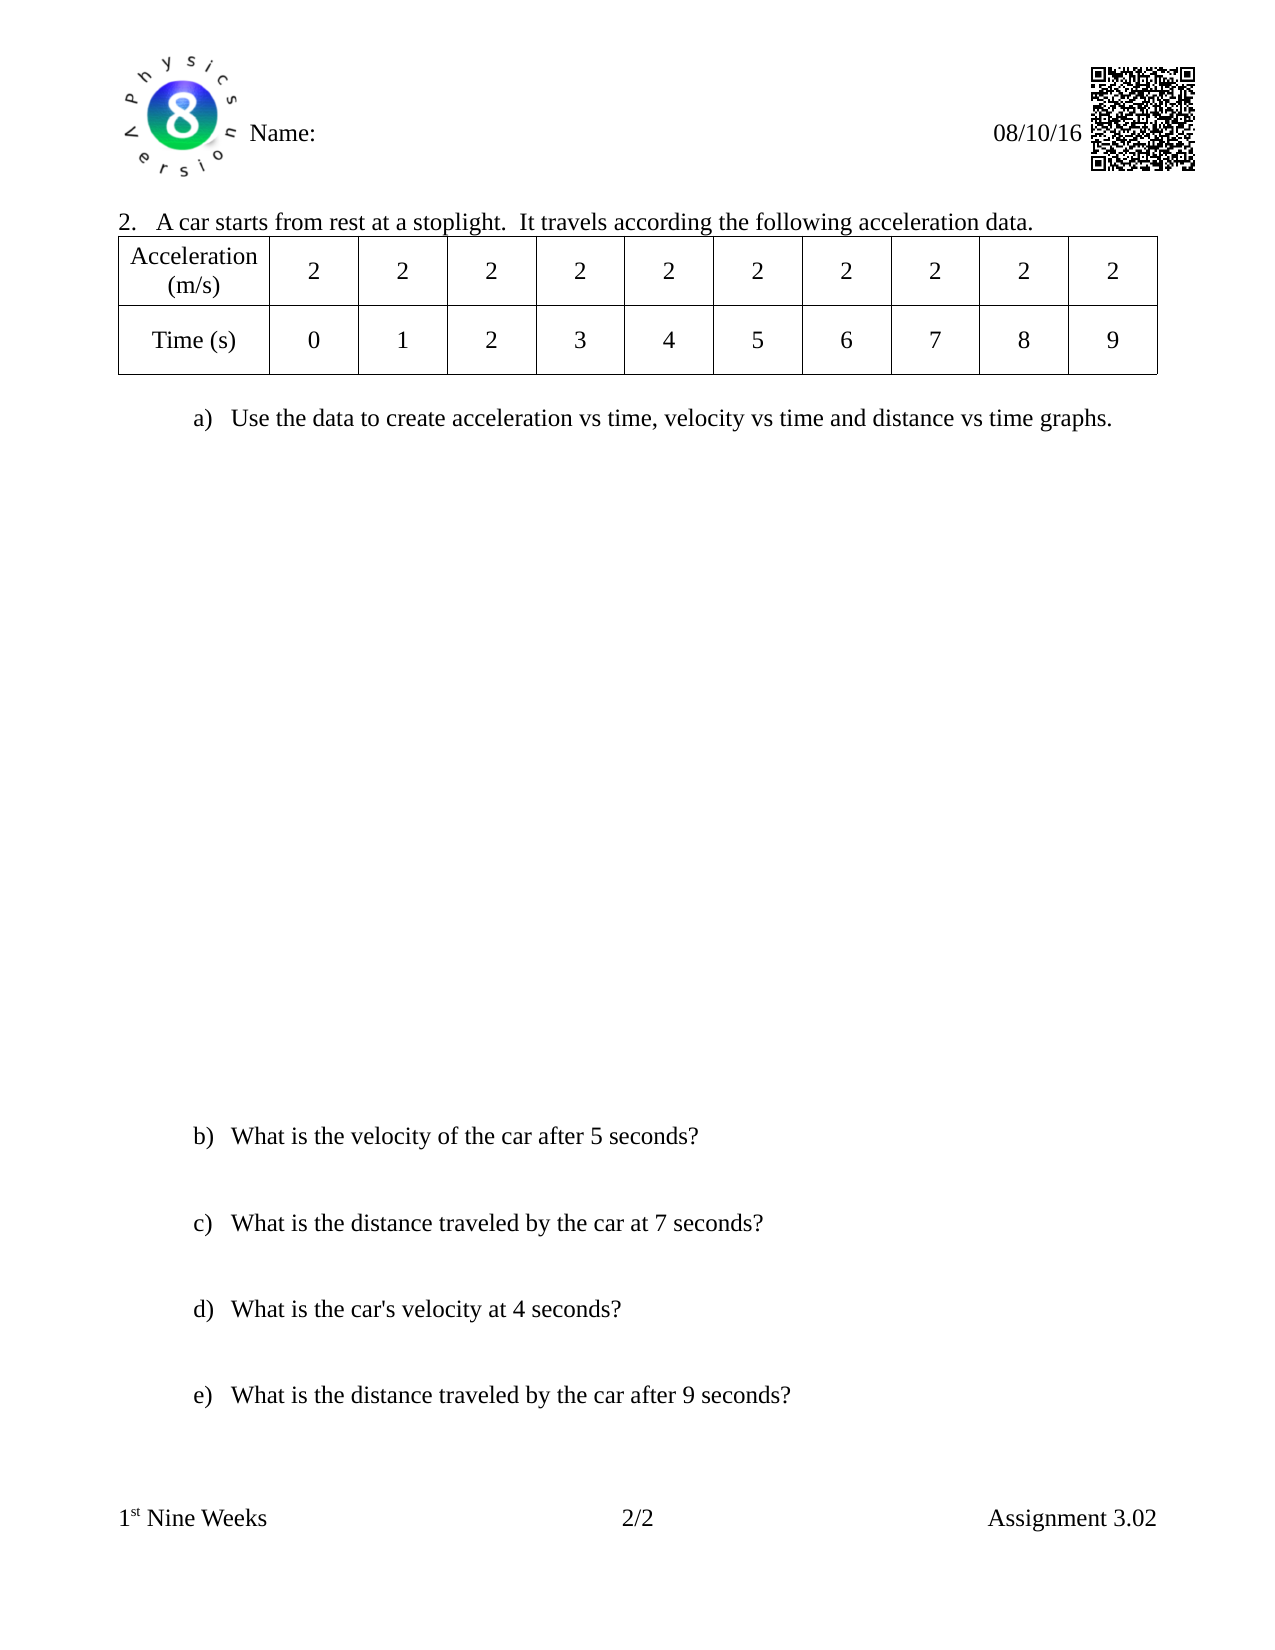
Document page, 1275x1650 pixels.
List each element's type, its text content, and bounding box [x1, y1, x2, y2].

table_cell 9 [1069, 306, 1157, 374]
table_cell 2 [448, 306, 536, 374]
table_cell 1 [359, 306, 447, 374]
table_cell 0 [270, 306, 358, 374]
table_cell 5 [714, 306, 802, 374]
list What is the velocity of the car after 5 seconds? [193, 1121, 1157, 1150]
table_header 2 [359, 237, 447, 305]
table_header 2 [448, 237, 536, 305]
table_header 2 [714, 237, 802, 305]
list Use the data to create acceleration vs time, velocity vs time and distance vs time graphs. [193, 403, 1157, 431]
table_header 2 [625, 237, 713, 305]
table_header 2 [892, 237, 979, 305]
table_header 2 [537, 237, 624, 305]
picture [124, 56, 237, 177]
table_header 2 [270, 237, 358, 305]
table_header 2 [803, 237, 891, 305]
table_cell Time (s) [119, 306, 269, 374]
table_header Acceleration (m/s) [119, 237, 269, 305]
list What is the car's velocity at 4 seconds? [193, 1294, 1157, 1323]
table_cell 6 [803, 306, 891, 374]
picture [1082, 58, 1203, 179]
table_cell 4 [625, 306, 713, 374]
table_cell 8 [980, 306, 1068, 374]
table_header 2 [980, 237, 1068, 305]
table_cell 3 [537, 306, 624, 374]
table_header 2 [1069, 237, 1157, 305]
list A car starts from rest at a stoplight. It travels according the following acceleration data. [118, 207, 1157, 236]
list What is the distance traveled by the car at 7 seconds? [193, 1208, 1157, 1236]
list What is the distance traveled by the car after 9 seconds? [193, 1380, 1157, 1409]
table_cell 7 [892, 306, 979, 374]
